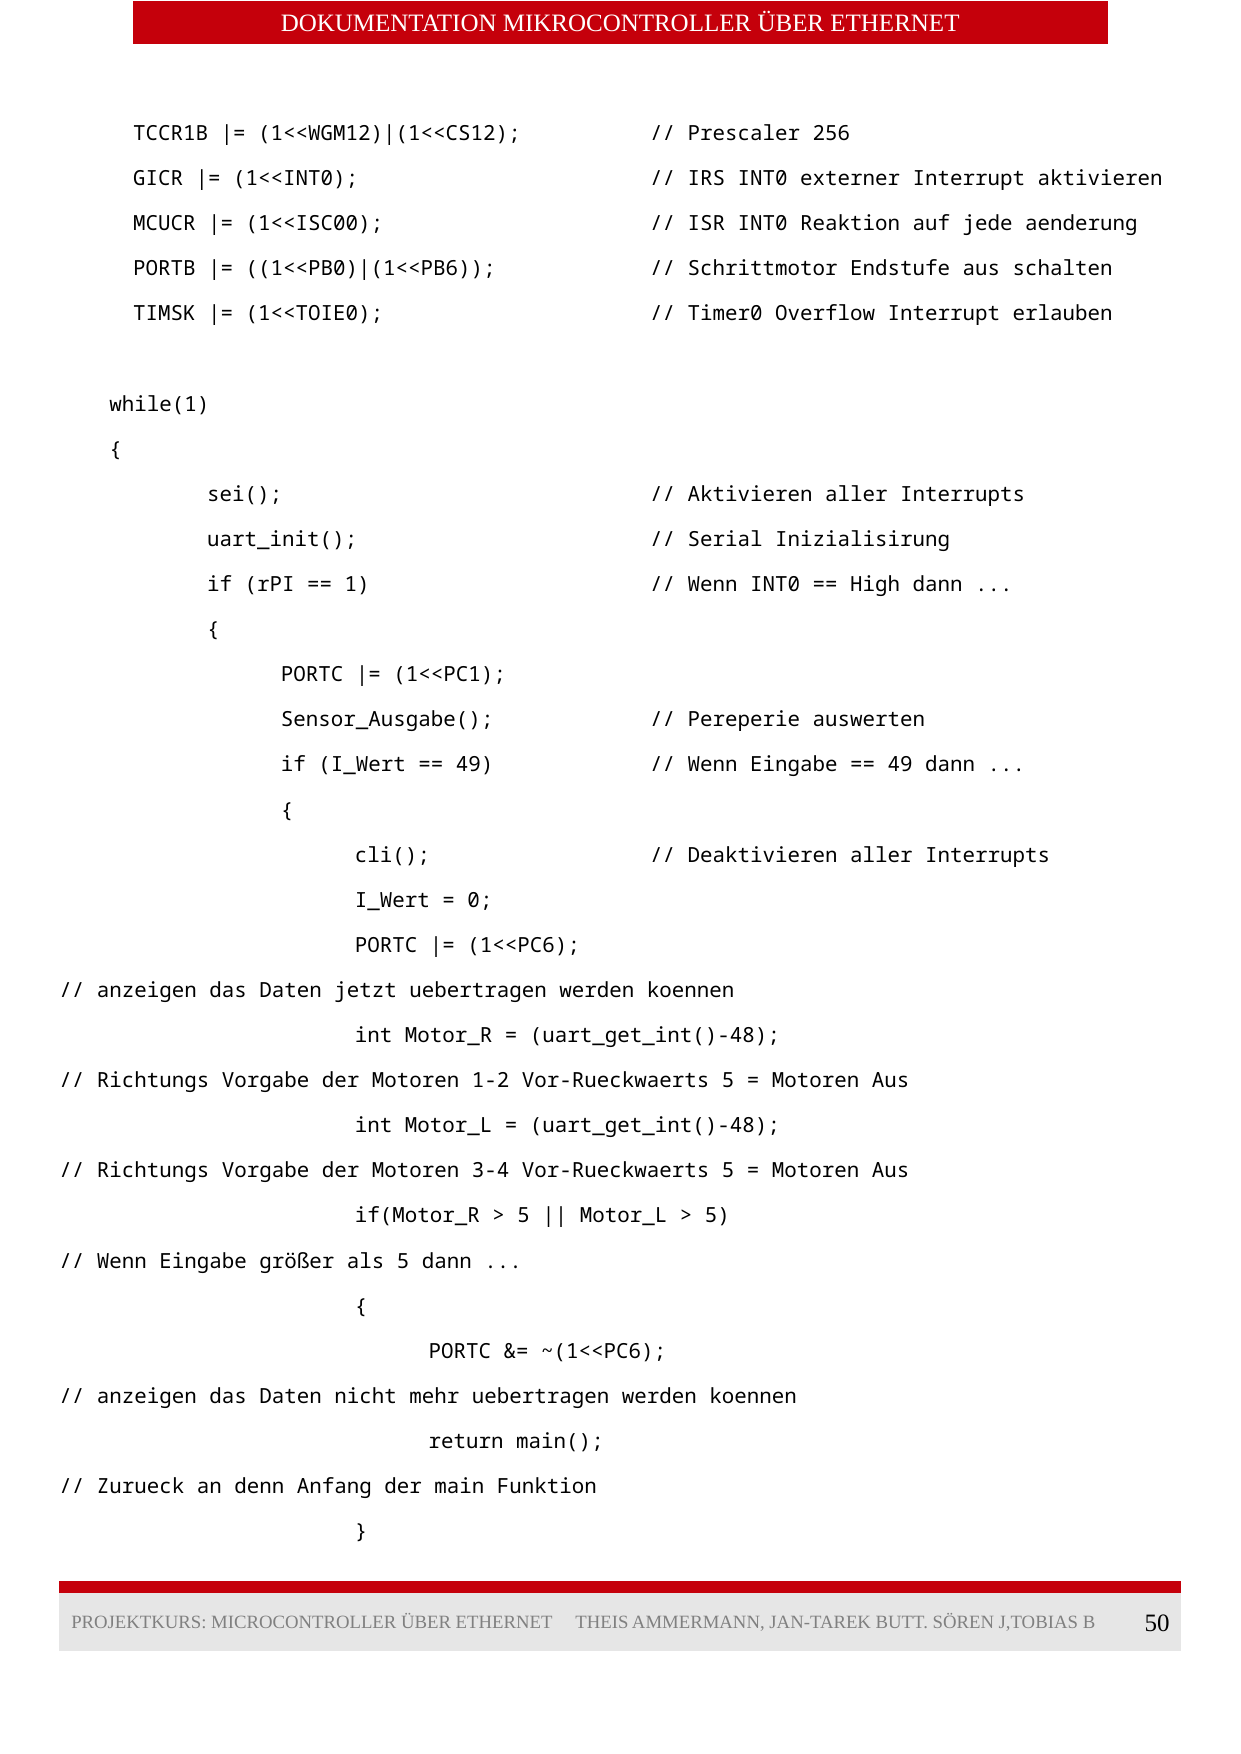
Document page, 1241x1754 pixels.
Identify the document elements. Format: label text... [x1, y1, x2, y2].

text GICR |= (1<<INT0); // IRS INT0 externer Interrupt aktivieren [59, 163, 1181, 192]
text I_Wert = 0; [59, 885, 1181, 913]
text { [59, 1291, 1181, 1319]
text { [59, 795, 1181, 823]
text int Motor_L = (uart_get_int()-48); [59, 1110, 1181, 1139]
text if (I_Wert == 49) // Wenn Eingabe == 49 dann ... [59, 749, 1181, 778]
text // Wenn Eingabe größer als 5 dann ... [59, 1246, 1181, 1274]
text PORTC |= (1<<PC6); [59, 930, 1181, 958]
text sei(); // Aktivieren aller Interrupts [59, 479, 1181, 507]
text // anzeigen das Daten nicht mehr uebertragen werden koennen [59, 1381, 1181, 1409]
text TIMSK |= (1<<TOIE0); // Timer0 Overflow Interrupt erlauben [59, 298, 1181, 327]
text PORTC &= ~(1<<PC6); [59, 1336, 1181, 1364]
text if(Motor_R > 5 || Motor_L > 5) [59, 1201, 1181, 1229]
text PORTB |= ((1<<PB0)|(1<<PB6)); // Schrittmotor Endstufe aus schalten [59, 253, 1181, 282]
text TCCR1B |= (1<<WGM12)|(1<<CS12); // Prescaler 256 [59, 118, 1181, 147]
text // Richtungs Vorgabe der Motoren 3-4 Vor-Rueckwaerts 5 = Motoren Aus [59, 1156, 1181, 1184]
text // Zurueck an denn Anfang der main Funktion [59, 1471, 1181, 1500]
text PORTC |= (1<<PC1); [59, 659, 1181, 688]
text return main(); [59, 1426, 1181, 1454]
text // anzeigen das Daten jetzt uebertragen werden koennen [59, 975, 1181, 1003]
text Sensor_Ausgabe(); // Pereperie auswerten [59, 704, 1181, 733]
text // Richtungs Vorgabe der Motoren 1-2 Vor-Rueckwaerts 5 = Motoren Aus [59, 1065, 1181, 1094]
text if (rPI == 1) // Wenn INT0 == High dann ... [59, 569, 1181, 598]
text while(1) [59, 389, 1181, 417]
text } [59, 1516, 1181, 1545]
text cli(); // Deaktivieren aller Interrupts [59, 840, 1181, 868]
text MCUCR |= (1<<ISC00); // ISR INT0 Reaktion auf jede aenderung [59, 208, 1181, 237]
text uart_init(); // Serial Inizialisirung [59, 524, 1181, 552]
text { [59, 614, 1181, 643]
text int Motor_R = (uart_get_int()-48); [59, 1020, 1181, 1049]
text { [59, 434, 1181, 462]
